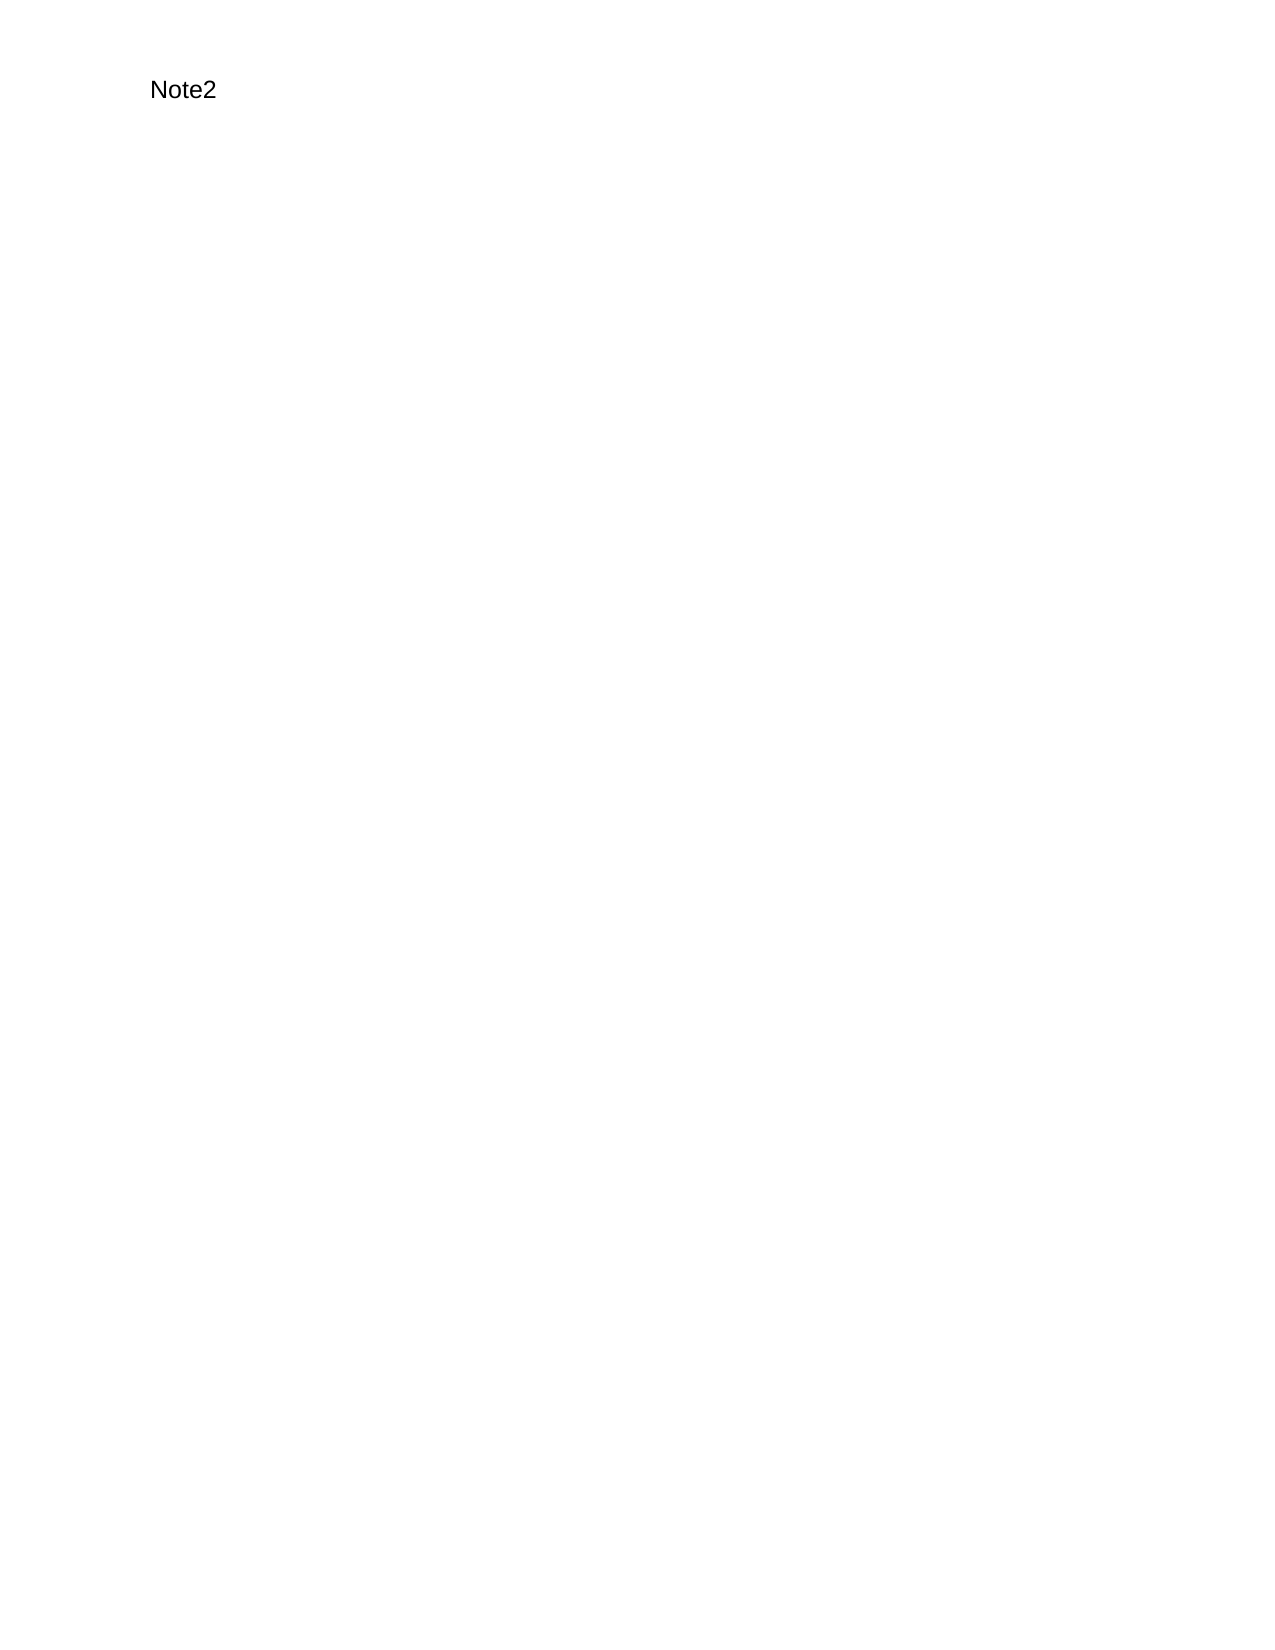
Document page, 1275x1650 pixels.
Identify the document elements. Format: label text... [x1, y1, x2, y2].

text Note2 [150, 75, 1125, 104]
